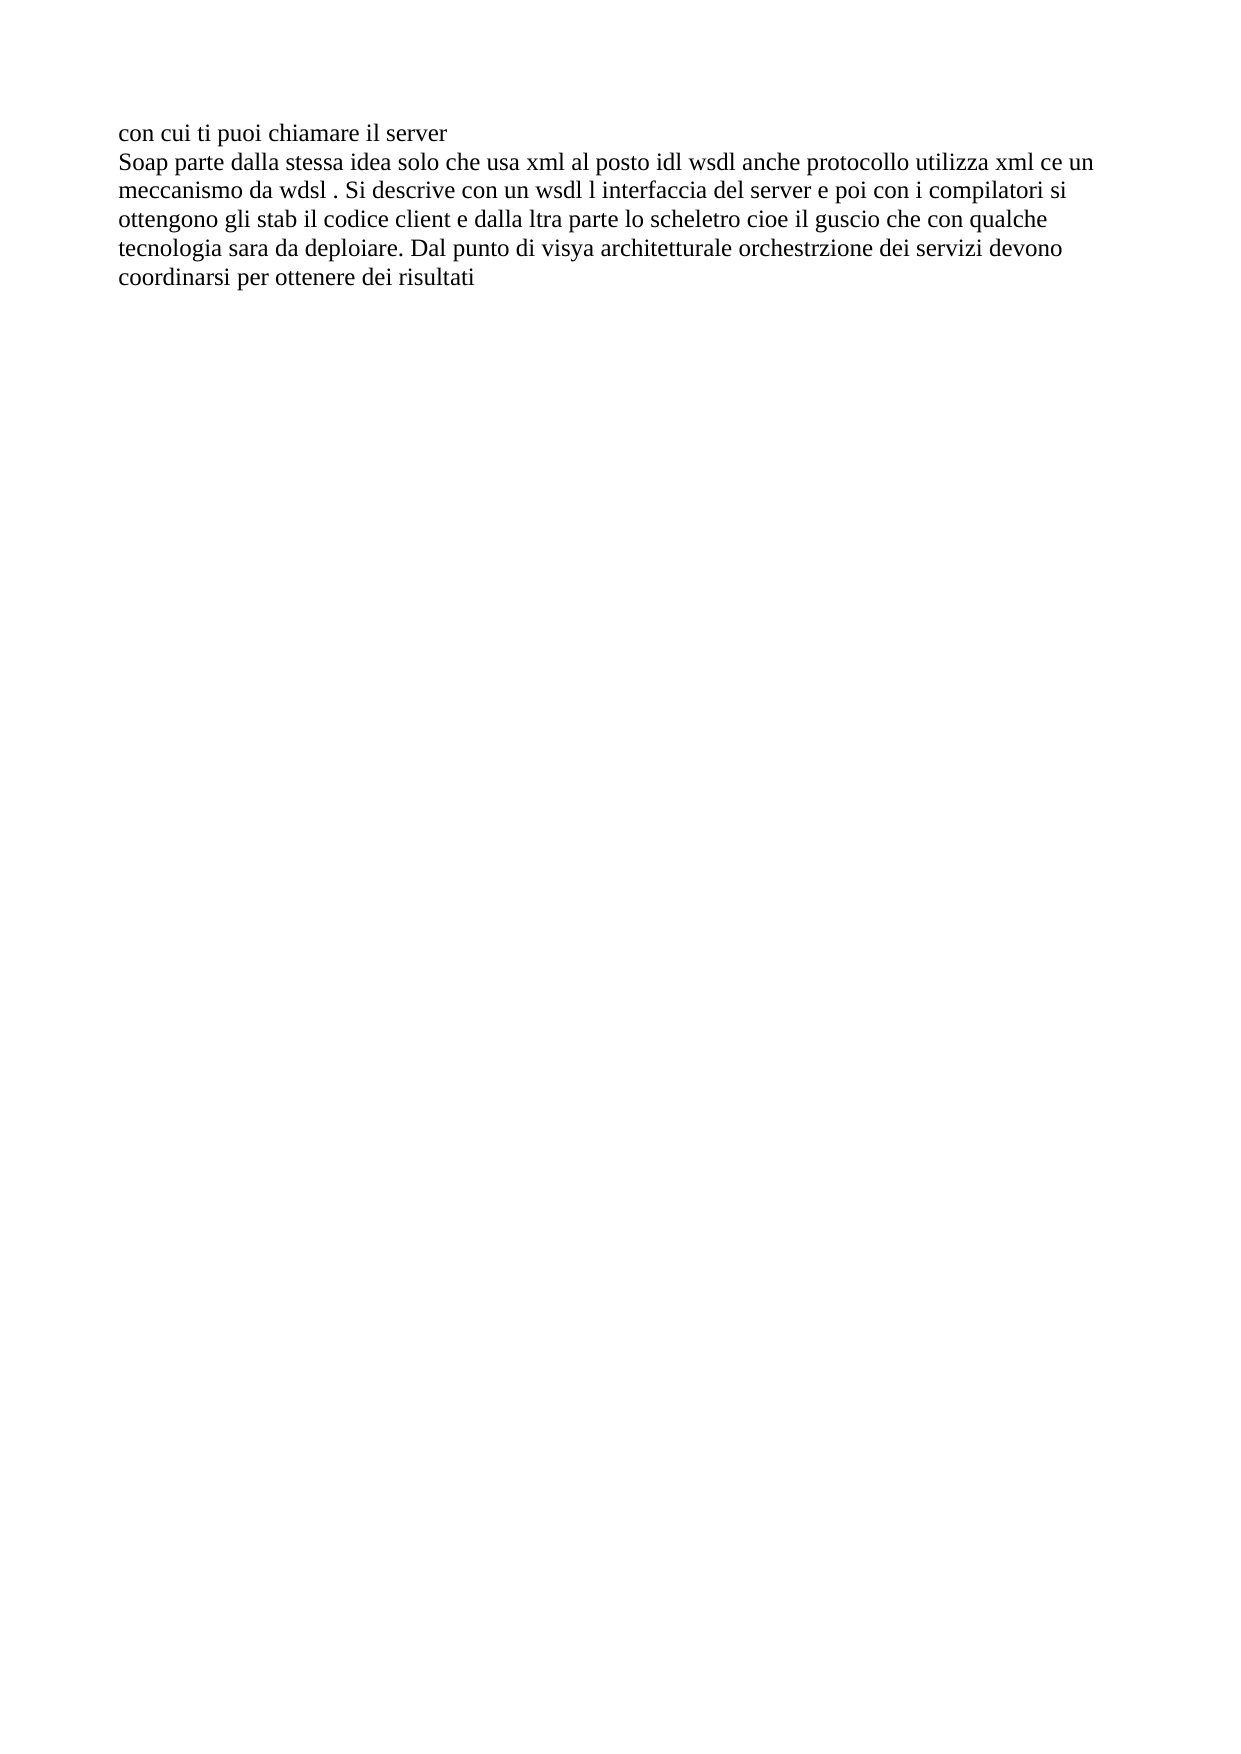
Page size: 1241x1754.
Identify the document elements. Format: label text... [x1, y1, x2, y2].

text Soap parte dalla stessa idea solo che usa xml al posto idl wsdl anche protocollo utilizza xml ce un meccanismo da wdsl . Si descrive con un wsdl l interfaccia del server e poi con i compilatori si ottengono gli stab il codice client e dalla ltra parte lo scheletro cioe il guscio che con qualche tecnologia sara da deploiare. Dal punto di visya architetturale orchestrzione dei servizi devono coordinarsi per ottenere dei risultati [118, 147, 1122, 291]
text con cui ti puoi chiamare il server [118, 118, 1122, 147]
